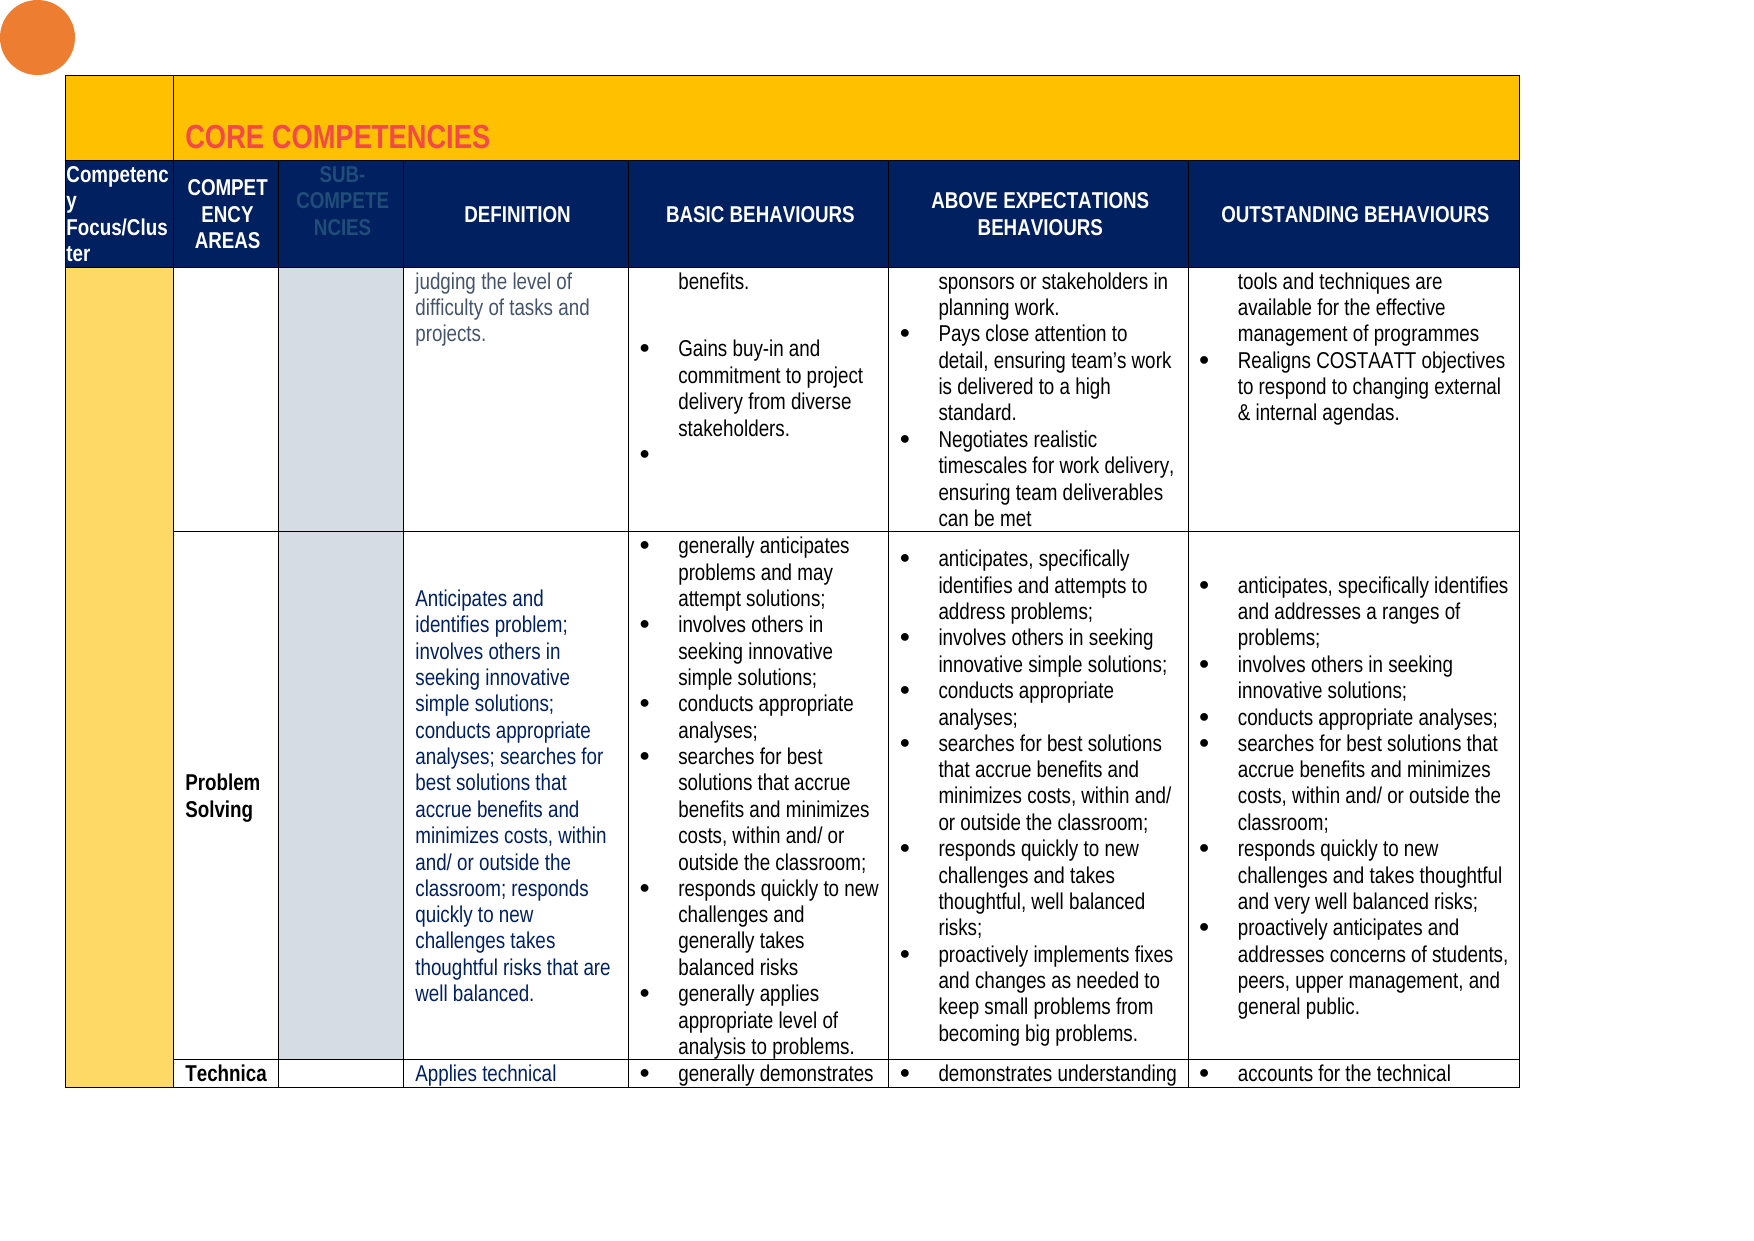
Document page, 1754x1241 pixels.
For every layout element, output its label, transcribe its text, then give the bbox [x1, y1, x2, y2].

table_cell [174, 268, 278, 531]
table_cell [279, 1060, 403, 1087]
table_cell Anticipates and identifies problem; involves others in seeking innovative simple solutions; conducts appropriate analyses; searches for best solutions that accrue benefits and minimizes costs, within and/ or outside the classroom; responds quickly to new challenges takes thoughtful risks that are well balanced. [404, 532, 628, 1059]
table_cell Problem Solving [174, 532, 278, 1059]
table_cell generally demonstrates technical proficiency in areas of work-unit’s responsibility; applies technical knowledge and skills of the required specialist and professional job role and responsibilities in order to achieve expected outcomes. [629, 1060, 888, 1087]
table_cell Prioritises work in line with key team or project deliverables. Makes contingency plans to account for changing work priorities, deadlines and milestones. Identifies and consults with sponsors or stakeholders in planning work. Pays close attention to detail, ensuring team’s work is delivered to a high standard. Negotiates realistic timescales for work delivery, ensuring team deliverables can be met [889, 268, 1188, 531]
table_cell BASIC BEHAVIOURS [629, 161, 888, 267]
table_cell generally anticipates problems and may attempt solutions; involves others in seeking innovative simple solutions; conducts appropriate analyses; searches for best solutions that accrue benefits and minimizes costs, within and/ or outside the classroom; responds quickly to new challenges and generally takes balanced risks generally applies appropriate level of analysis to problems. [629, 532, 888, 1059]
table_cell Technica [174, 1060, 278, 1087]
table_cell Applies technical [404, 1060, 628, 1087]
table_cell OUTSTANDING BEHAVIOURS [1189, 161, 1519, 267]
table_header [66, 76, 173, 160]
table_cell [66, 268, 173, 1087]
table_cell [279, 532, 403, 1059]
table_cell DEFINITION [404, 161, 628, 267]
table_header CORE COMPETENCIES [174, 76, 1519, 160]
table_cell judging the level of difficulty of tasks and projects. [404, 268, 628, 531]
table_cell [279, 268, 403, 531]
table_cell Monitors allocation of resources, anticipating changing requirements that may impact work delivery. Ensures evaluation processes are in place to measure project benefits. Gains buy-in and commitment to project delivery from diverse stakeholders. [629, 268, 888, 531]
table_cell Competency Focus/Cluster [66, 161, 173, 267]
table_cell SUB- COMPETENCIES [279, 161, 403, 267]
table_cell ABOVE EXPECTATIONS BEHAVIOURS [889, 161, 1188, 267]
table_cell accounts for the technical difficulty and complexity of own work and that of staff, where appropriate, at key milestones; applies technical knowledge and skills of the required specialist and professional job role and responsibilities in order to achieve expected outcomes. [1189, 1060, 1519, 1087]
table_cell demonstrates understanding [889, 1060, 1188, 1087]
table_cell Takes accountability for monitoring delivery of the College’s commitments. Uses quality assurance processes across the organisation as a feedback mechanism to improve performance. Takes responsibility for ensuring tools and techniques are available for the effective management of programmes Realigns COSTAATT objectives to respond to changing external & internal agendas. [1189, 268, 1519, 531]
table_cell COMPETENCY AREAS [174, 161, 278, 267]
table_cell anticipates, specifically identifies and attempts to address problems; involves others in seeking innovative simple solutions; conducts appropriate analyses; searches for best solutions that accrue benefits and minimizes costs, within and/ or outside the classroom; responds quickly to new challenges and takes thoughtful, well balanced risks; proactively implements fixes and changes as needed to keep small problems from becoming big problems. [889, 532, 1188, 1059]
table_cell anticipates, specifically identifies and addresses a ranges of problems; involves others in seeking innovative solutions; conducts appropriate analyses; searches for best solutions that accrue benefits and minimizes costs, within and/ or outside the classroom; responds quickly to new challenges and takes thoughtful and very well balanced risks; proactively anticipates and addresses concerns of students, peers, upper management, and general public. [1189, 532, 1519, 1059]
